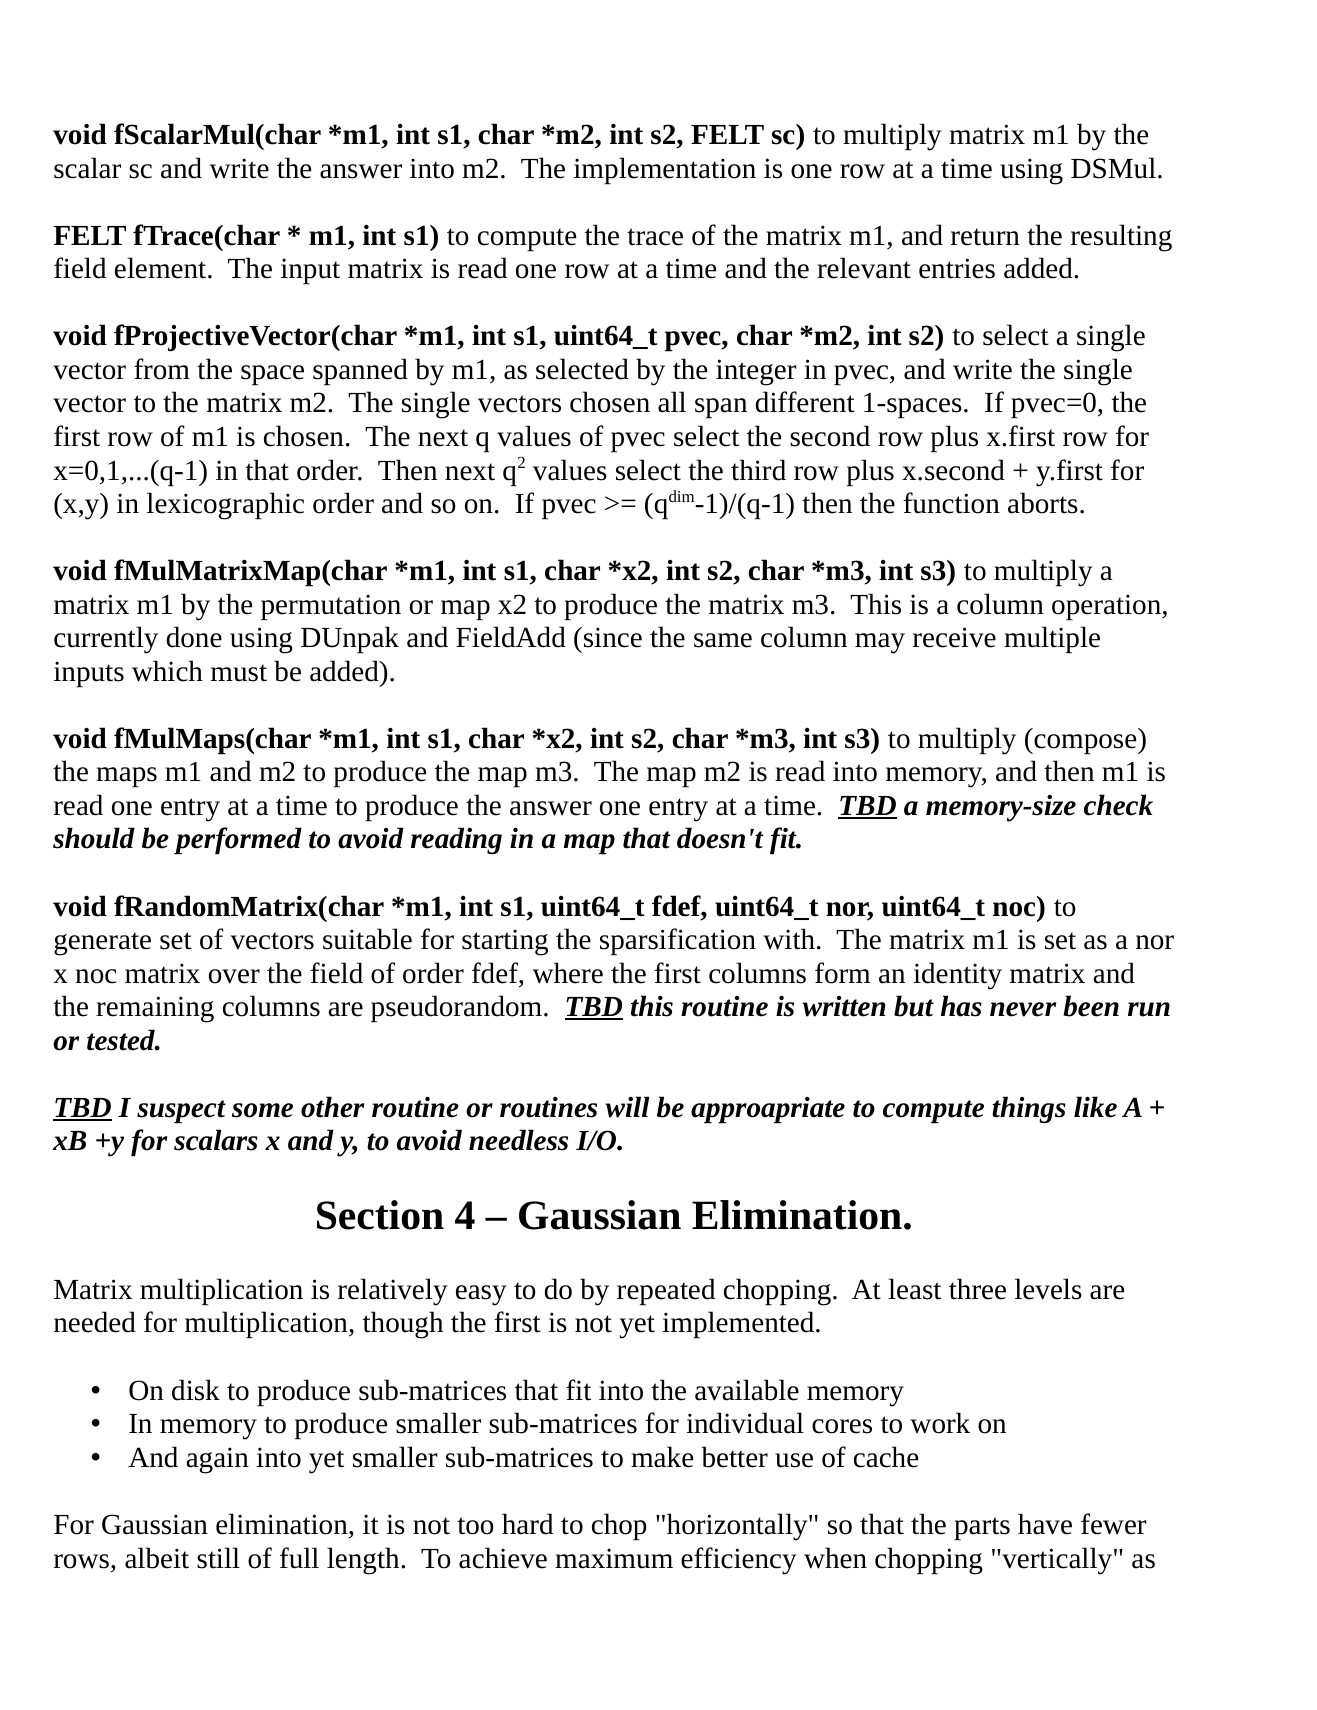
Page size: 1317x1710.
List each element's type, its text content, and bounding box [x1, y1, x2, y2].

text void fRandomMatrix(char *m1, int s1, uint64_t fdef, uint64_t nor, uint64_t noc) to generate set of vectors suitable for starting the sparsification with. The matrix m1 is set as a nor x noc matrix over the field of order fdef, where the first columns form an identity matrix and the remaining columns are pseudorandom. TBD this routine is written but has never been run or tested. [53, 889, 1174, 1056]
list In memory to produce smaller sub-matrices for individual cores to work on [91, 1406, 1174, 1440]
text void fMulMatrixMap(char *m1, int s1, char *x2, int s2, char *m3, int s3) to multiply a matrix m1 by the permutation or map x2 to produce the matrix m3. This is a column operation, currently done using DUnpak and FieldAdd (since the same column may receive multiple inputs which must be added). [53, 553, 1174, 687]
list On disk to produce sub-matrices that fit into the available memory [91, 1373, 1174, 1406]
list And again into yet smaller sub-matrices to make better use of cache [91, 1440, 1174, 1474]
text For Gaussian elimination, it is not too hard to chop "horizontally" so that the parts have fewer rows, albeit still of full length. To achieve maximum efficiency when chopping "vertically" as [53, 1507, 1174, 1574]
text Section 4 – Gaussian Elimination. [53, 1191, 1174, 1238]
text void fProjectiveVector(char *m1, int s1, uint64_t pvec, char *m2, int s2) to select a single vector from the space spanned by m1, as selected by the integer in pvec, and write the single vector to the matrix m2. The single vectors chosen all span different 1-spaces. If pvec=0, the first row of m1 is chosen. The next q values of pvec select the second row plus x.first row for x=0,1,...(q-1) in that order. Then next q2 values select the third row plus x.second + y.first for (x,y) in lexicographic order and so on. If pvec >= (qdim-1)/(q-1) then the function aborts. [53, 318, 1174, 520]
text TBD I suspect some other routine or routines will be approapriate to compute things like A + xB +y for scalars x and y, to avoid needless I/O. [53, 1090, 1174, 1157]
text void fMulMaps(char *m1, int s1, char *x2, int s2, char *m3, int s3) to multiply (compose) the maps m1 and m2 to produce the map m3. The map m2 is read into memory, and then m1 is read one entry at a time to produce the answer one entry at a time. TBD a memory-size check should be performed to avoid reading in a map that doesn't fit. [53, 721, 1174, 855]
text void fScalarMul(char *m1, int s1, char *m2, int s2, FELT sc) to multiply matrix m1 by the scalar sc and write the answer into m2. The implementation is one row at a time using DSMul. [53, 117, 1174, 184]
text FELT fTrace(char * m1, int s1) to compute the trace of the matrix m1, and return the resulting field element. The input matrix is read one row at a time and the relevant entries added. [53, 218, 1174, 285]
text Matrix multiplication is relatively easy to do by repeated chopping. At least three levels are needed for multiplication, though the first is not yet implemented. [53, 1272, 1174, 1339]
